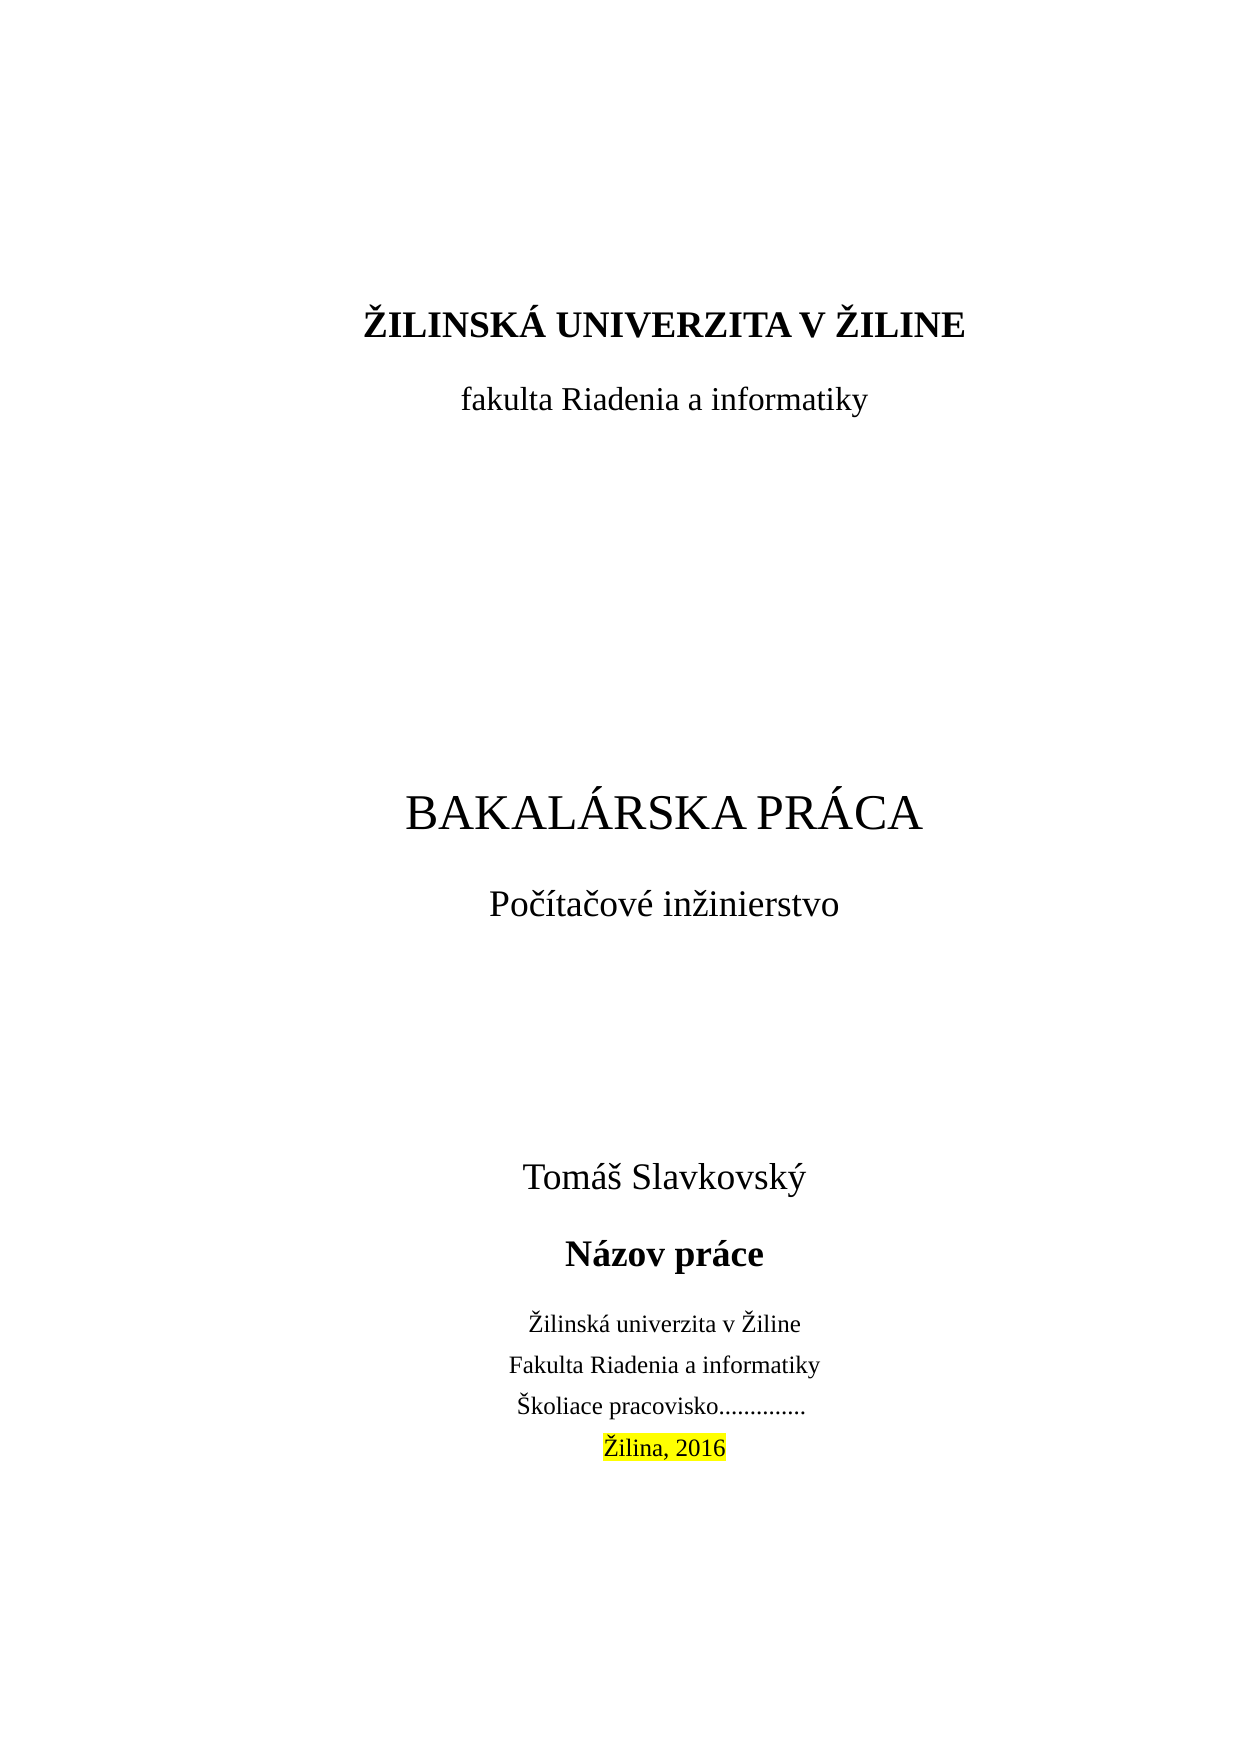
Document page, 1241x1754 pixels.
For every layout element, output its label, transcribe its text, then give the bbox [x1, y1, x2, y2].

text Žilinská univerzita v Žiline [207, 1309, 1122, 1338]
text Tomáš Slavkovský [207, 1154, 1122, 1198]
text BAKALÁRSKA PRÁCA [207, 783, 1122, 841]
text ŽILINSKÁ UNIVERZITA V ŽILINE [207, 302, 1122, 345]
text Žilina, 2016 [207, 1433, 1122, 1461]
text fakulta Riadenia a informatiky [207, 379, 1122, 418]
text Fakulta Riadenia a informatiky [207, 1350, 1122, 1379]
text Počítačové inžinierstvo [207, 882, 1122, 925]
text Názov práce [207, 1232, 1122, 1275]
text Školiace pracovisko.............. [207, 1391, 1122, 1420]
